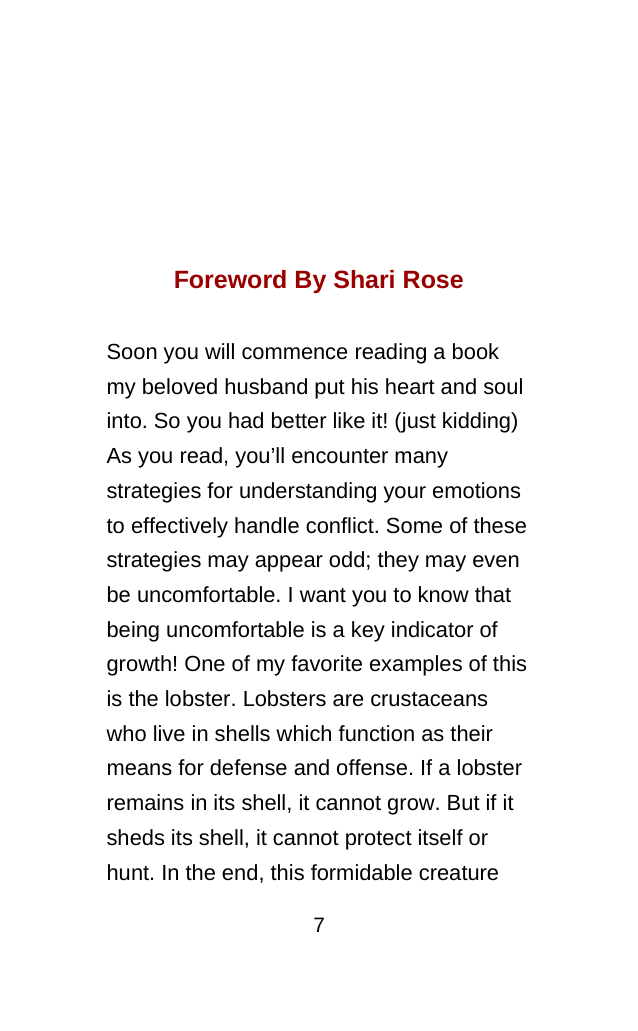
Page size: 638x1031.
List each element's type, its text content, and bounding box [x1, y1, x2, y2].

text Soon you will commence reading a book my beloved husband put his heart and soul into. So you had better like it! (just kidding) As you read, you’ll encounter many strategies for understanding your emotions to effectively handle conflict. Some of these strategies may appear odd; they may even be uncomfortable. I want you to know that being uncomfortable is a key indicator of growth! One of my favorite examples of this is the lobster. Lobsters are crustaceans who live in shells which function as their means for defense and offense. If a lobster remains in its shell, it cannot grow. But if it sheds its shell, it cannot protect itself or hunt. In the end, this formidable creature [106, 339, 531, 884]
subtitle Foreword By Shari Rose [106, 265, 531, 293]
